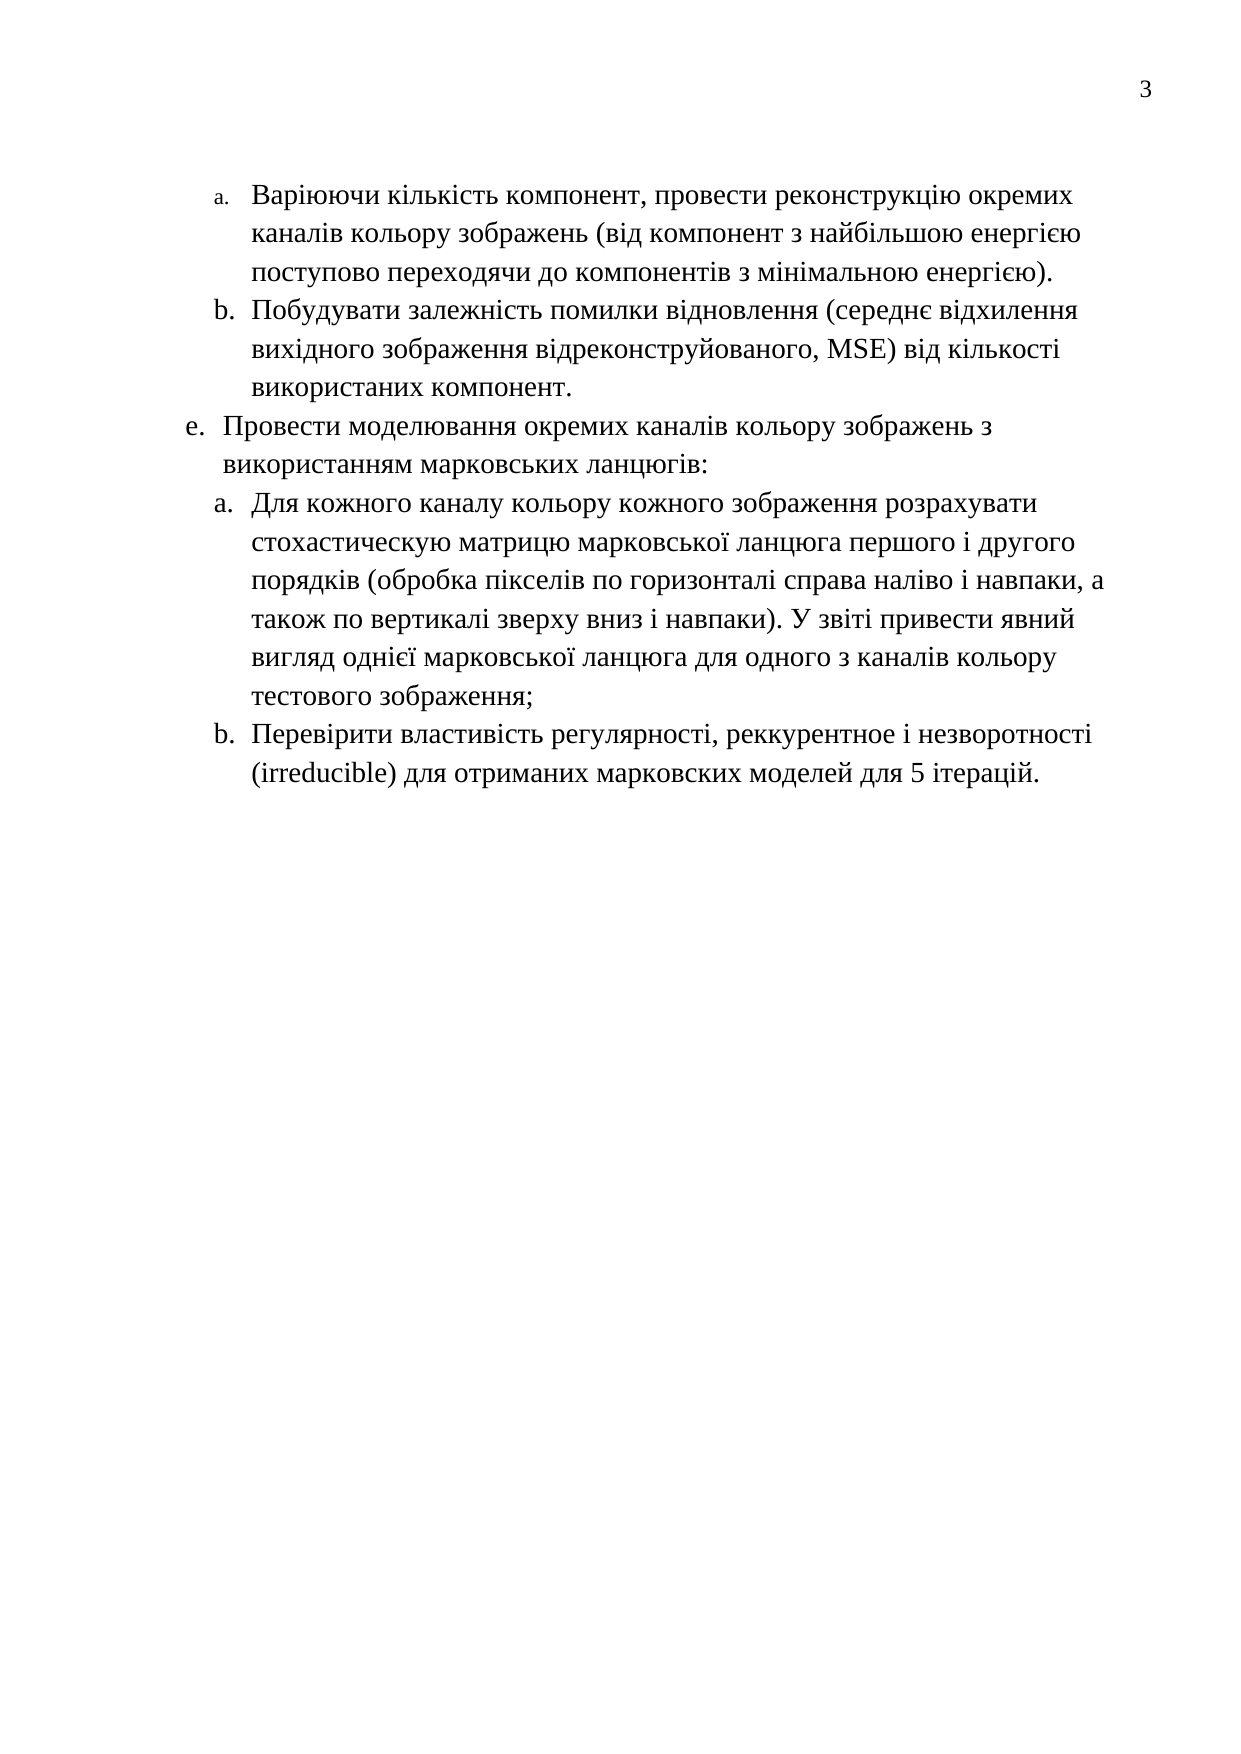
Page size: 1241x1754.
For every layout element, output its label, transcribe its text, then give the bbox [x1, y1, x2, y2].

list Для кожного каналу кольору кожного зображення розрахувати стохастическую матрицю марковської ланцюга першого і другого порядків (обробка пікселів по горизонталі справа наліво і навпаки, а також по вертикалі зверху вниз і навпаки). У звіті привести явний вигляд однієї марковської ланцюга для одного з каналів кольору тестового зображення; [213, 485, 1152, 711]
list Варіюючи кількість компонент, провести реконструкцію окремих каналів кольору зображень (від компонент з найбільшою енергією поступово переходячи до компонентів з мінімальною енергією). [213, 177, 1152, 287]
list Провести моделювання окремих каналів кольору зображень з використанням марковських ланцюгів: [185, 408, 1152, 480]
list Перевірити властивість регулярності, реккурентное і незворотності (irreducible) для отриманих марковских моделей для 5 ітерацій. [213, 716, 1152, 788]
list Побудувати залежність помилки відновлення (середнє відхилення вихідного зображення відреконструйованого, MSE) від кількості використаних компонент. [213, 292, 1152, 403]
